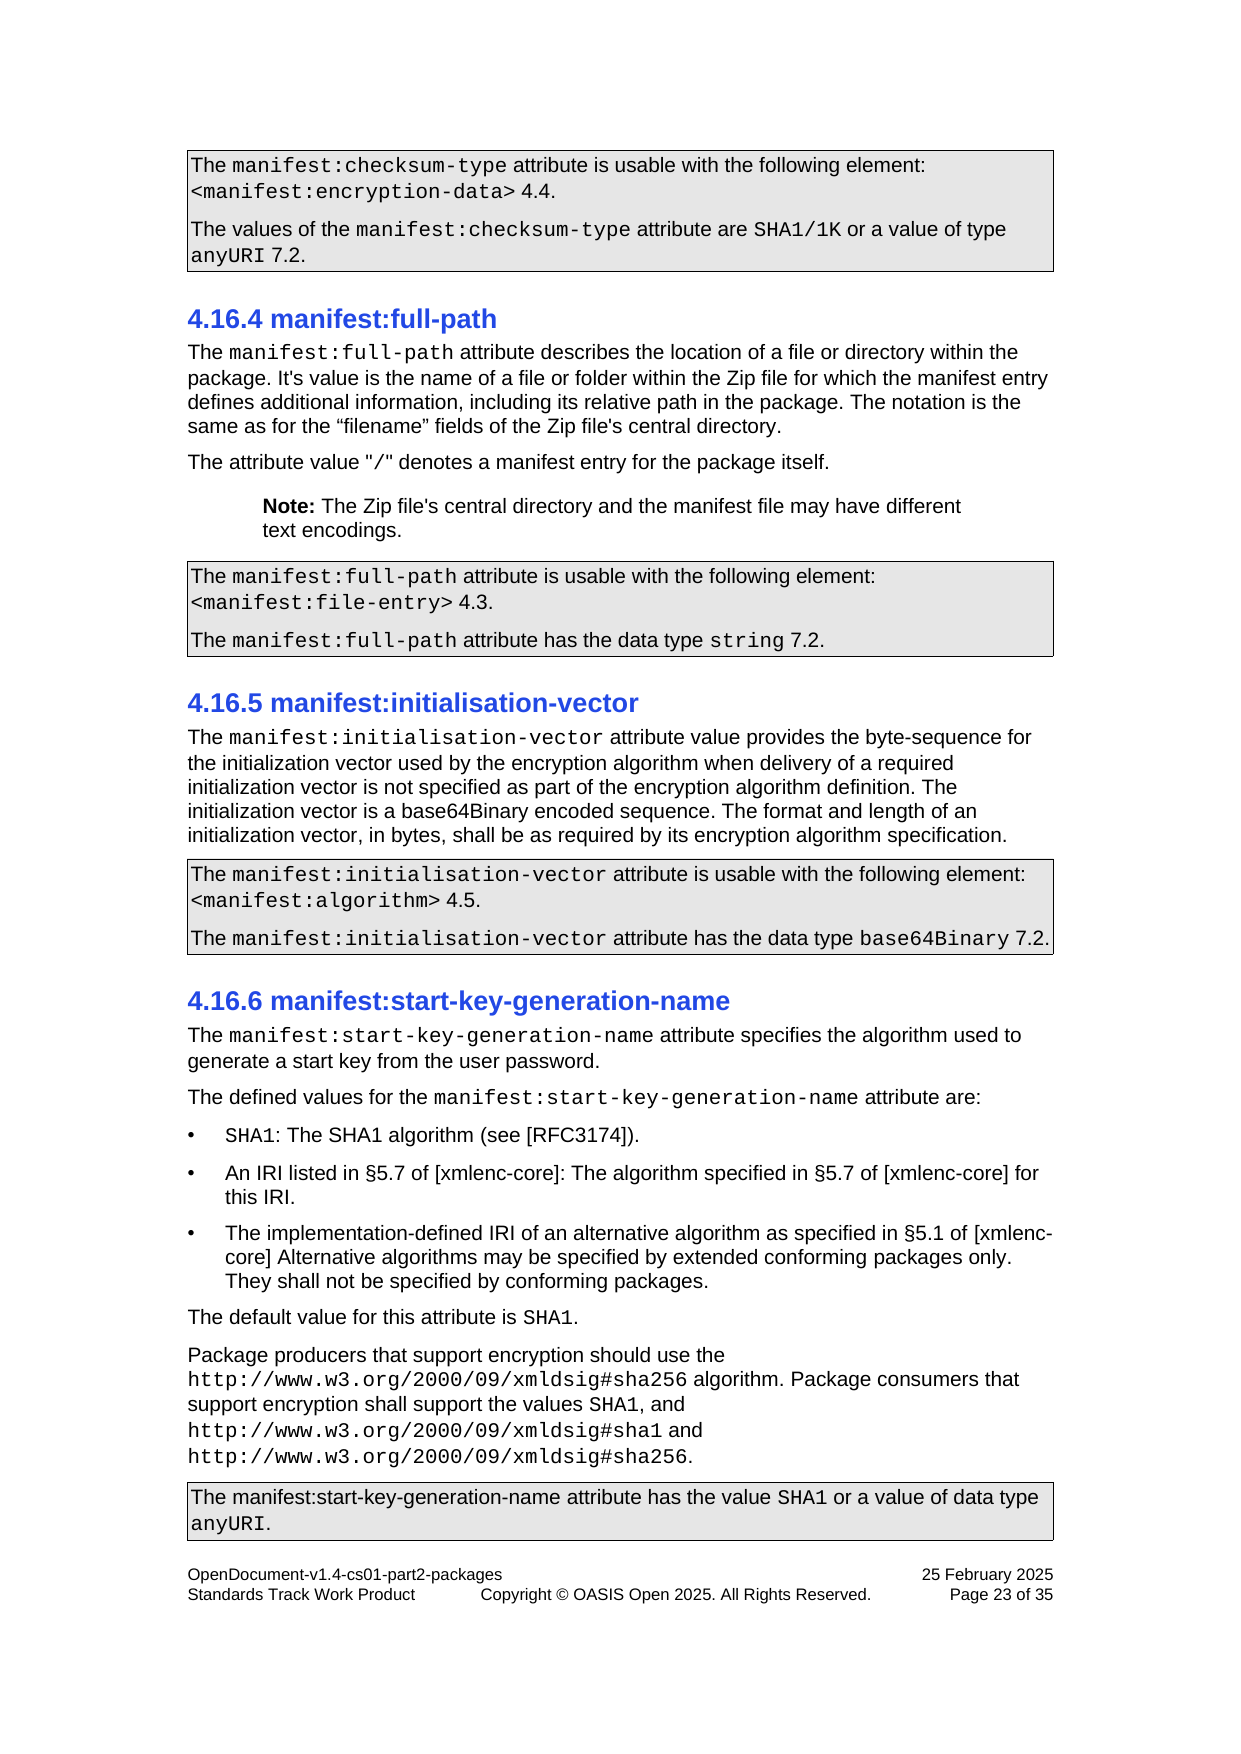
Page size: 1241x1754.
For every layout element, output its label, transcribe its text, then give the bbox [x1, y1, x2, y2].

text The manifest:initialisation-vector attribute value provides the byte-sequence for the initialization vector used by the encryption algorithm when delivery of a required initialization vector is not specified as part of the encryption algorithm definition. The initialization vector is a base64Binary encoded sequence. The format and length of an initialization vector, in bytes, shall be as required by its encryption algorithm specification. [187, 725, 1053, 846]
text The attribute value "/" denotes a manifest entry for the package itself. [187, 450, 1053, 476]
list The manifest:full-path attribute has the data type string 7.2. [188, 624, 1053, 656]
list SHA1: The SHA1 algorithm (see [RFC3174]). [187, 1122, 1053, 1148]
list The manifest:checksum-type attribute is usable with the following element: <manifest:encryption-data> 4.4. [188, 151, 1053, 205]
list An IRI listed in §5.7 of [xmlenc-core]: The algorithm specified in §5.7 of [xmlenc-core] for this IRI. [187, 1160, 1053, 1208]
text The manifest:start-key-generation-name attribute specifies the algorithm used to generate a start key from the user password. [187, 1023, 1053, 1072]
list The manifest:initialisation-vector attribute has the data type base64Binary 7.2. [188, 922, 1053, 954]
subtitle manifest:full-path [187, 303, 1053, 334]
list The implementation-defined IRI of an alternative algorithm as specified in §5.1 of [xmlenc-core] Alternative algorithms may be specified by extended conforming packages only. They shall not be specified by conforming packages. [187, 1221, 1053, 1292]
text The defined values for the manifest:start-key-generation-name attribute are: [187, 1084, 1053, 1110]
subtitle manifest:start-key-generation-name [187, 985, 1053, 1017]
text The default value for this attribute is SHA1. [187, 1304, 1053, 1330]
list The manifest:start-key-generation-name attribute has the value SHA1 or a value of data type anyURI. [188, 1483, 1053, 1540]
subtitle manifest:initialisation-vector [187, 687, 1053, 719]
list The manifest:initialisation-vector attribute is usable with the following element: <manifest:algorithm> 4.5. [188, 860, 1053, 913]
list The values of the manifest:checksum-type attribute are SHA1/1K or a value of type anyURI 7.2. [188, 214, 1053, 271]
text Note: The Zip file's central directory and the manifest file may have different text encodings. [262, 494, 978, 542]
text Package producers that support encryption should use the http://www.w3.org/2000/09/xmldsig#sha256 algorithm. Package consumers that support encryption shall support the values SHA1, and http://www.w3.org/2000/09/xmldsig#sha1 and http://www.w3.org/2000/09/xmldsig#sha256. [187, 1342, 1053, 1470]
text The manifest:full-path attribute describes the location of a file or directory within the package. It's value is the name of a file or folder within the Zip file for which the manifest entry defines additional information, including its relative path in the package. The notation is the same as for the “filename” fields of the Zip file's central directory. [187, 340, 1053, 438]
list The manifest:full-path attribute is usable with the following element: <manifest:file-entry> 4.3. [188, 562, 1053, 615]
